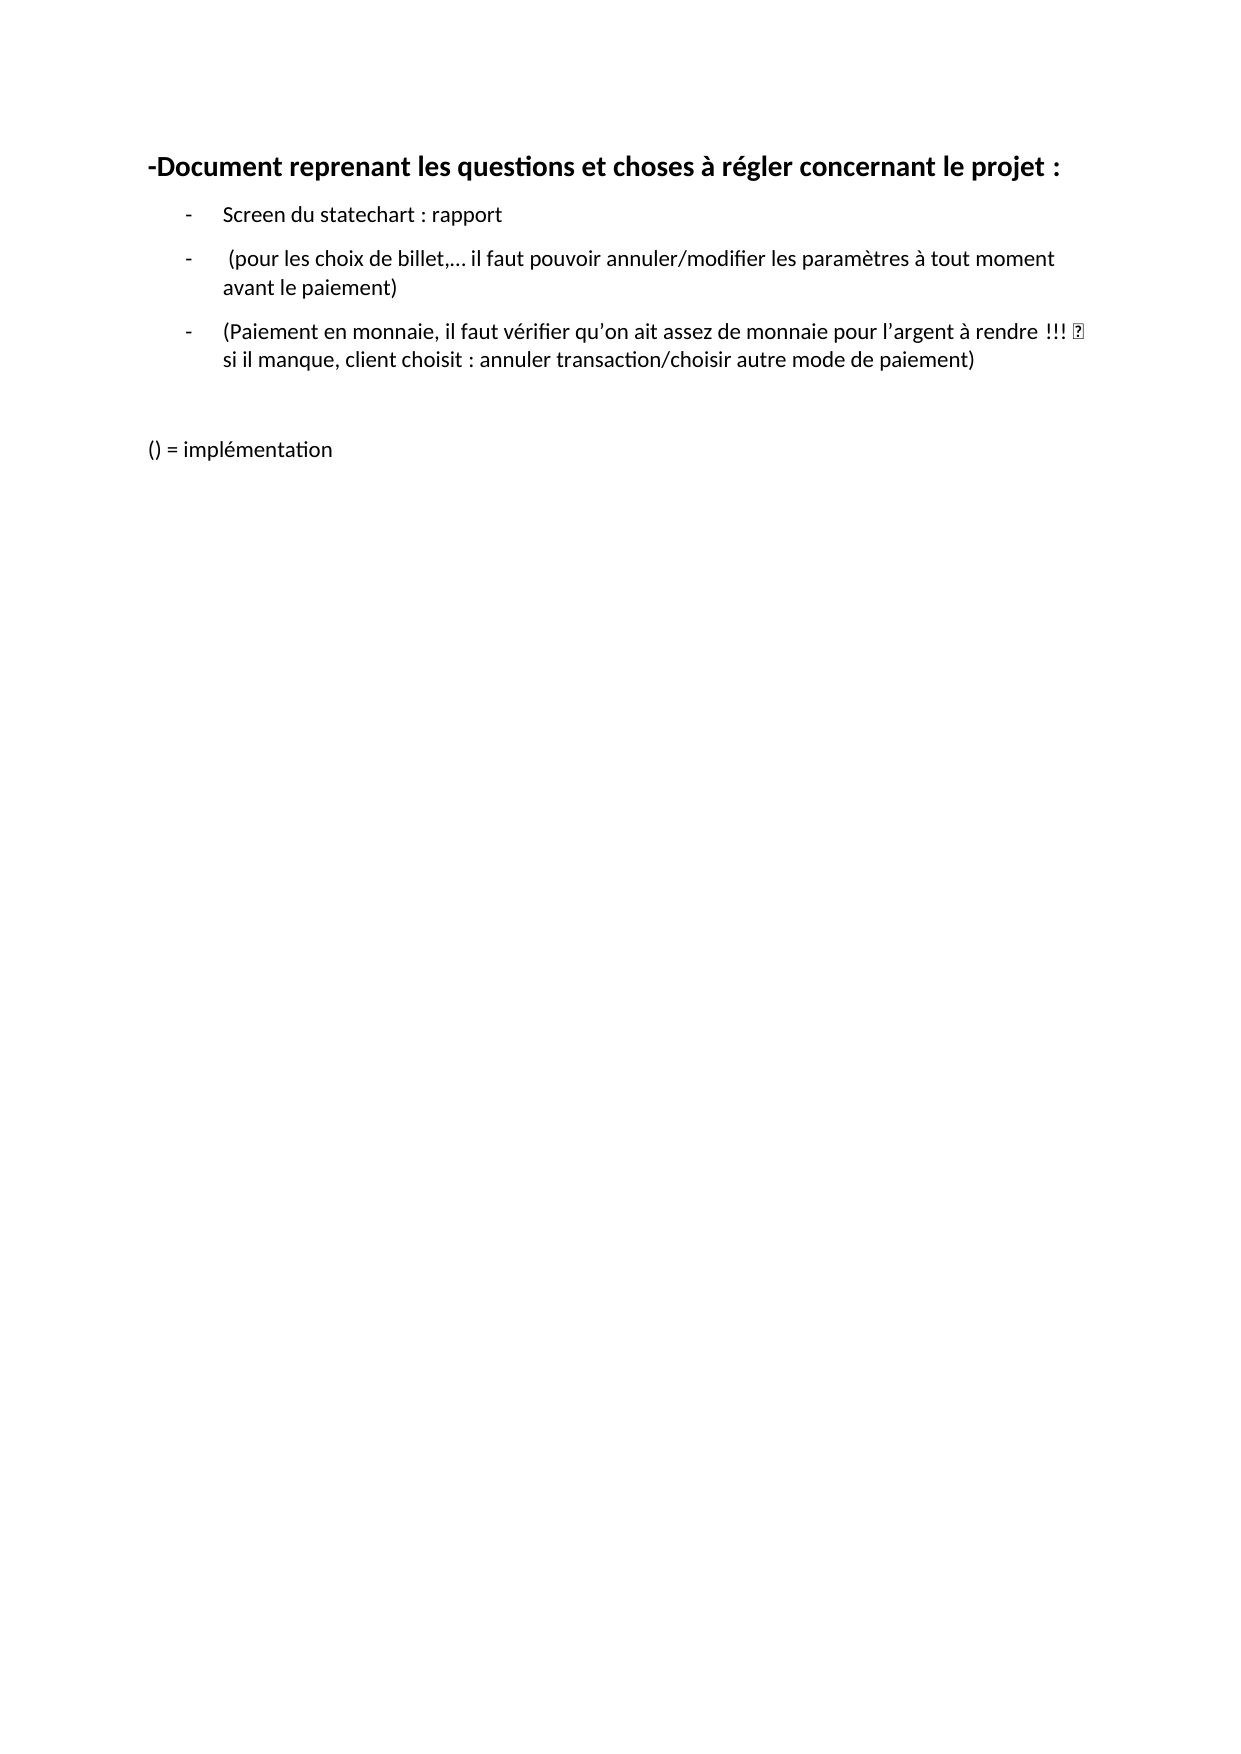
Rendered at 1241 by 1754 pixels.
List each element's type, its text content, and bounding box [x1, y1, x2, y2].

text -Document reprenant les questions et choses à régler concernant le projet : [148, 148, 1093, 183]
text () = implémentation [148, 435, 1093, 463]
list (Paiement en monnaie, il faut vérifier qu’on ait assez de monnaie pour l’argent à rendre !!!  si il manque, client choisit : annuler transaction/choisir autre mode de paiement) [185, 317, 1093, 373]
list Screen du statechart : rapport [185, 200, 1093, 228]
list (pour les choix de billet,… il faut pouvoir annuler/modifier les paramètres à tout moment avant le paiement) [185, 244, 1093, 301]
